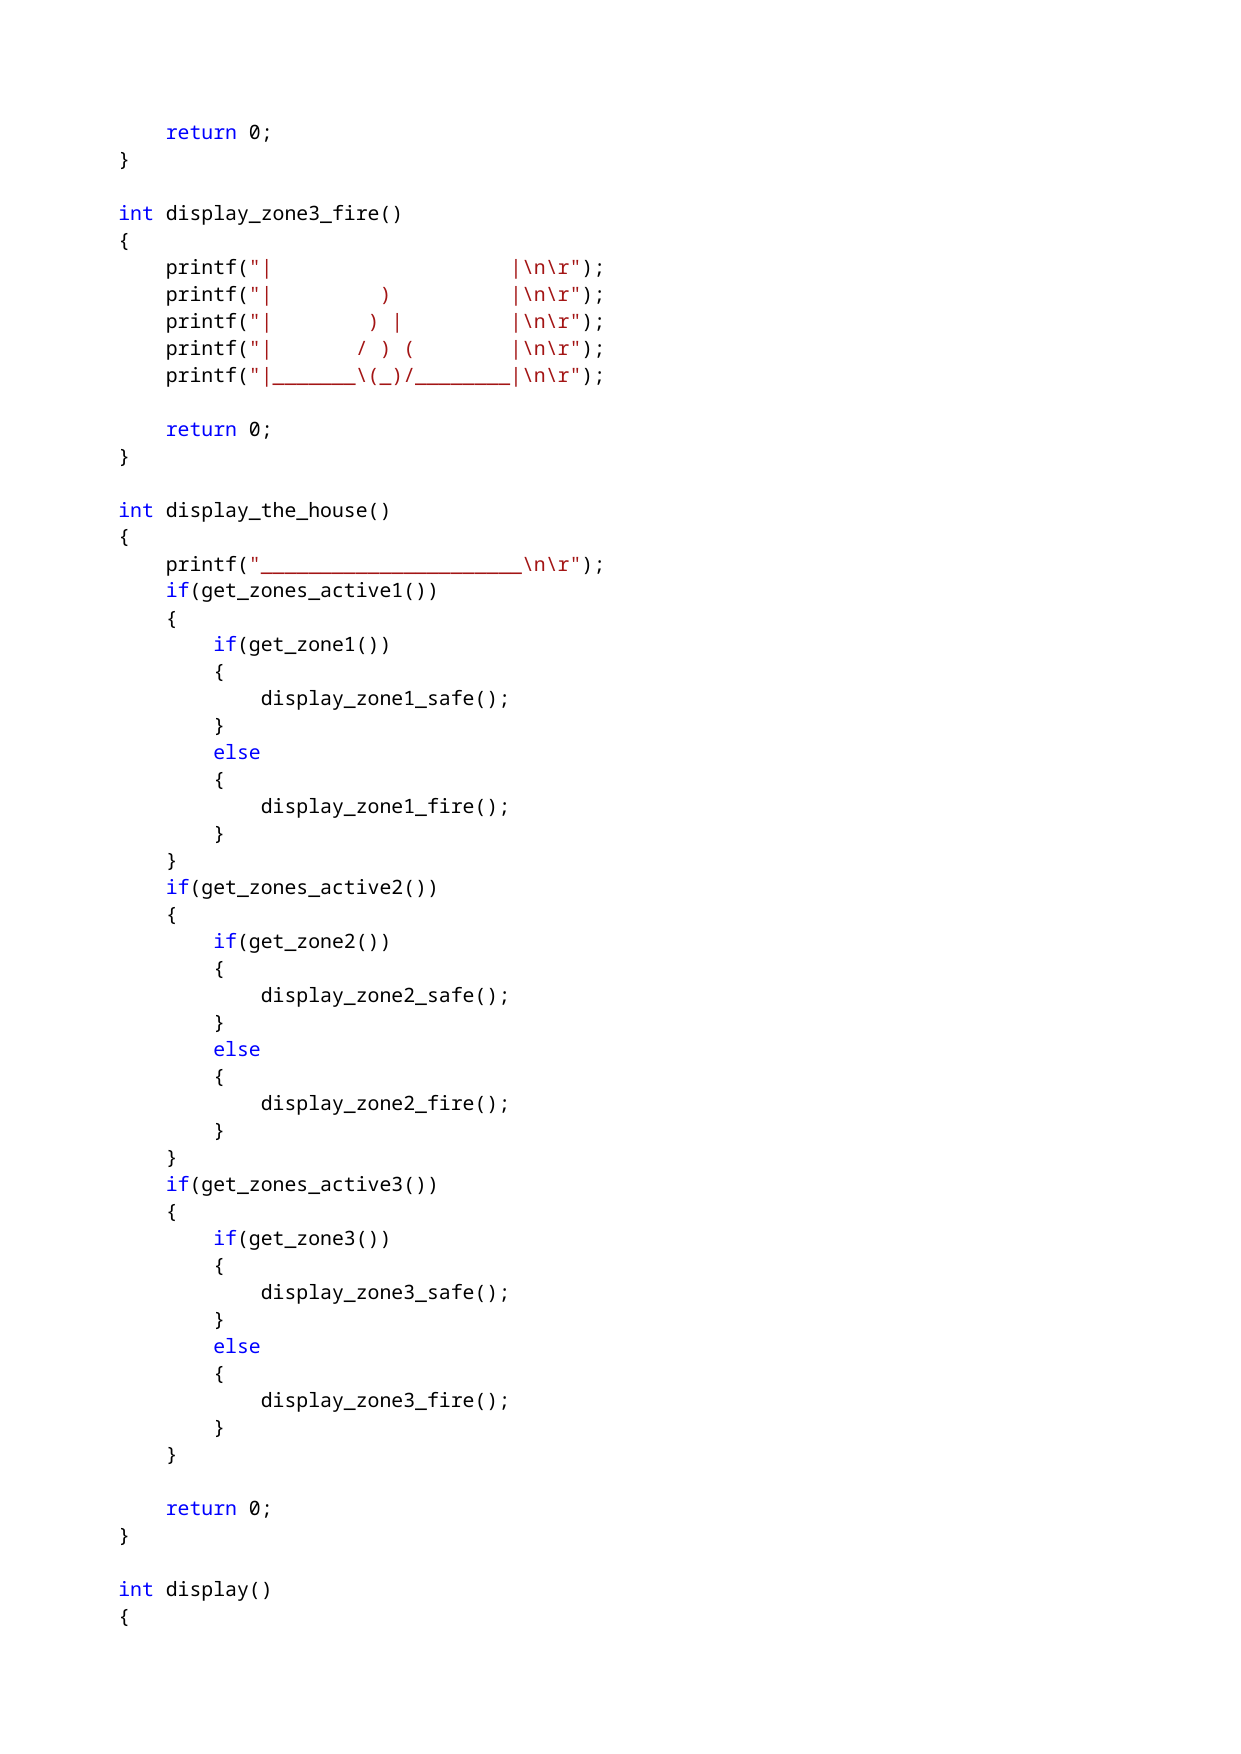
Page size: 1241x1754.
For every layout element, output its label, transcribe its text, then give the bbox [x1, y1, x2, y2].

text if(get_zone1()) [118, 631, 1122, 658]
text if(get_zones_active2()) [118, 873, 1122, 901]
text } [118, 1521, 1122, 1548]
text return 0; [118, 118, 1122, 145]
text { [118, 901, 1122, 927]
text display_zone2_safe(); [118, 981, 1122, 1008]
text } [118, 1116, 1122, 1143]
text { [118, 1359, 1122, 1386]
text return 0; [118, 415, 1122, 442]
text { [118, 658, 1122, 685]
text { [118, 1251, 1122, 1278]
text printf("| ) |\n\r"); [118, 280, 1122, 307]
text { [118, 1197, 1122, 1224]
text } [118, 1143, 1122, 1170]
text { [118, 1062, 1122, 1089]
text int display_the_house() [118, 496, 1122, 523]
text { [118, 604, 1122, 631]
text int display() [118, 1575, 1122, 1602]
text } [118, 1305, 1122, 1332]
text if(get_zone3()) [118, 1224, 1122, 1251]
text } [118, 1008, 1122, 1035]
text display_zone3_fire(); [118, 1386, 1122, 1413]
text printf("______________________\n\r"); [118, 550, 1122, 577]
text } [118, 847, 1122, 873]
text else [118, 1035, 1122, 1062]
text { [118, 226, 1122, 253]
text display_zone1_safe(); [118, 685, 1122, 712]
text { [118, 954, 1122, 981]
text printf("| ) | |\n\r"); [118, 307, 1122, 334]
text int display_zone3_fire() [118, 199, 1122, 226]
text } [118, 1413, 1122, 1440]
text } [118, 712, 1122, 739]
text } [118, 145, 1122, 172]
text if(get_zones_active1()) [118, 577, 1122, 604]
text } [118, 819, 1122, 847]
text return 0; [118, 1494, 1122, 1521]
text printf("| / ) ( |\n\r"); [118, 334, 1122, 361]
text else [118, 1332, 1122, 1359]
text } [118, 1440, 1122, 1467]
text else [118, 739, 1122, 766]
text { [118, 766, 1122, 793]
text printf("|_______\(_)/________|\n\r"); [118, 361, 1122, 388]
text display_zone3_safe(); [118, 1278, 1122, 1305]
text display_zone1_fire(); [118, 793, 1122, 819]
text { [118, 1602, 1122, 1629]
text } [118, 442, 1122, 469]
text { [118, 523, 1122, 550]
text if(get_zones_active3()) [118, 1170, 1122, 1197]
text if(get_zone2()) [118, 927, 1122, 954]
text printf("| |\n\r"); [118, 253, 1122, 280]
text display_zone2_fire(); [118, 1089, 1122, 1116]
